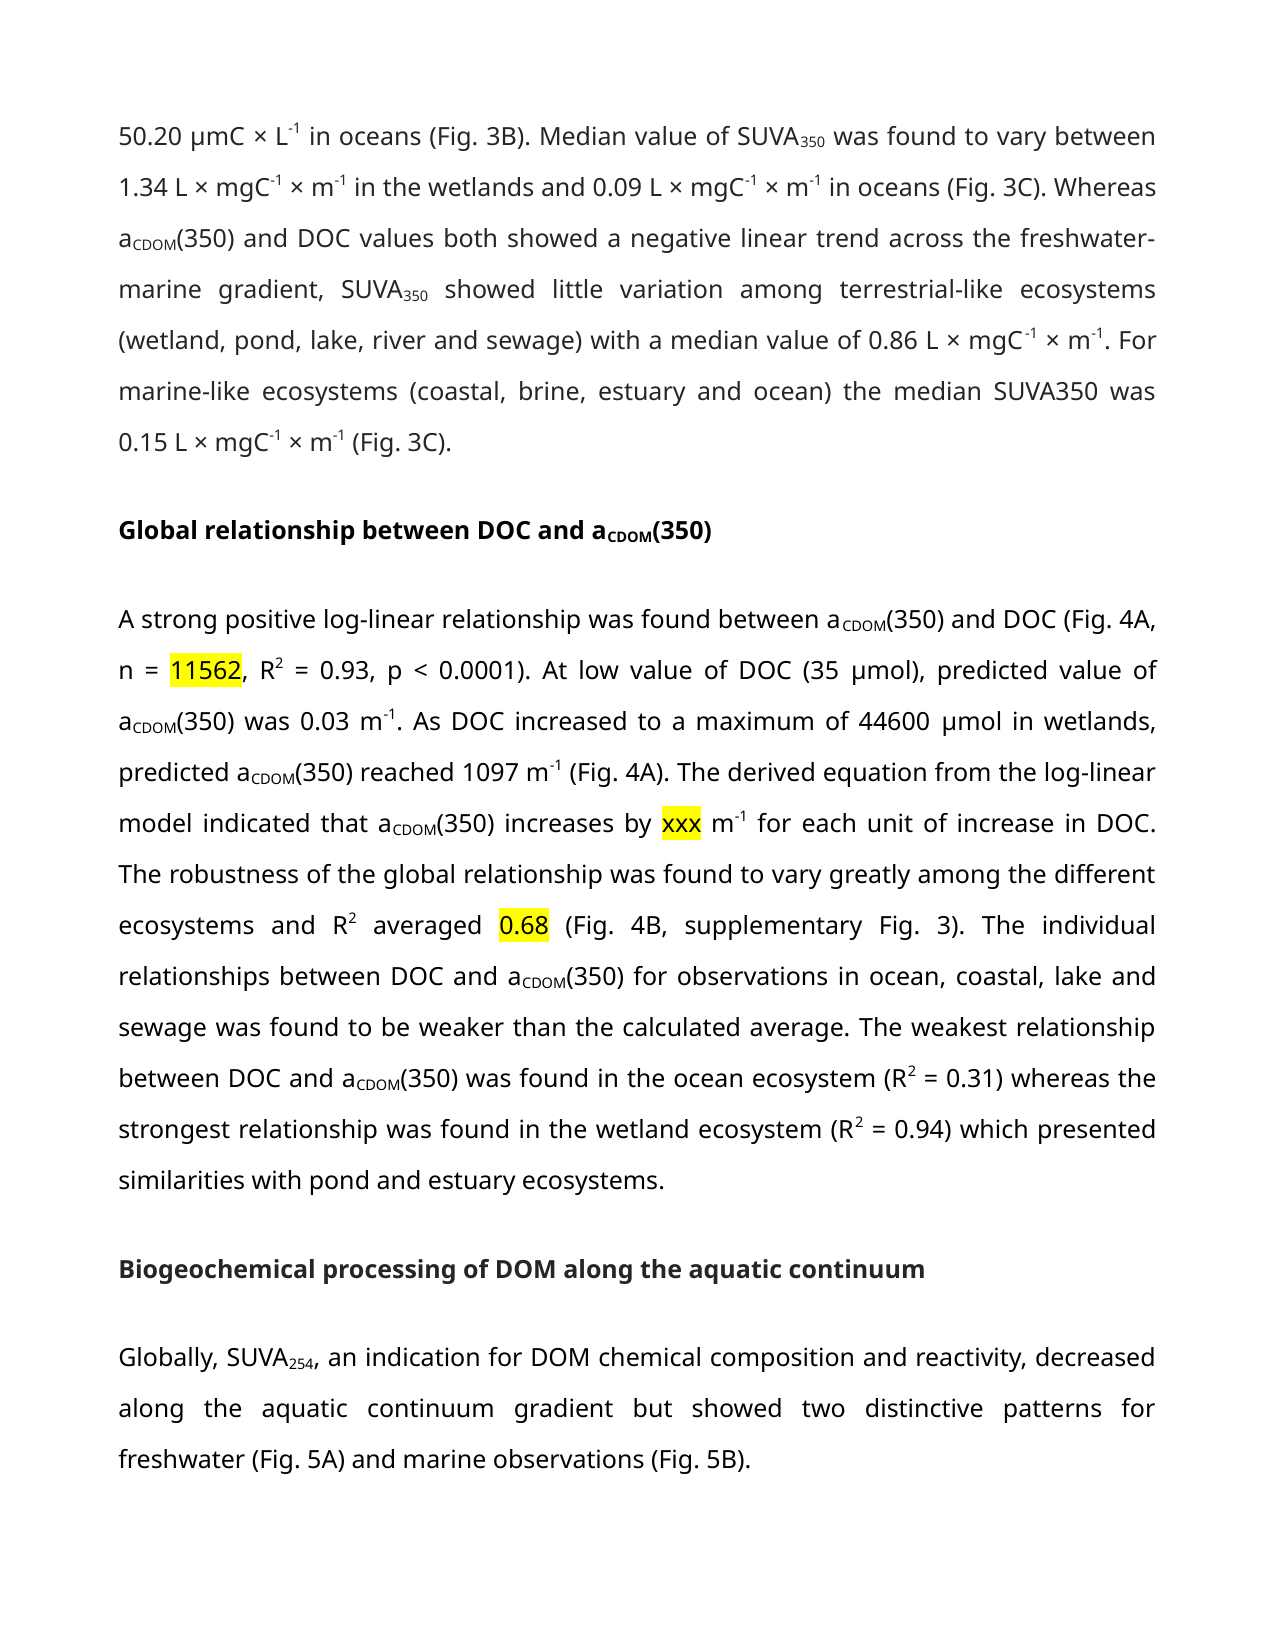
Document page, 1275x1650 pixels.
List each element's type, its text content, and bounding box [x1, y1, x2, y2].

text Globally, SUVA254, an indication for DOM chemical composition and reactivity, decreased along the aquatic continuum gradient but showed two distinctive patterns for freshwater (Fig. 5A) and marine observations (Fig. 5B). [118, 1340, 1157, 1476]
text A strong positive log-linear relationship was found between aCDOM(350) and DOC (Fig. 4A, n = 11562, R2 = 0.93, p < 0.0001). At low value of DOC (35 µmol), predicted value of aCDOM(350) was 0.03 m-1. As DOC increased to a maximum of 44600 µmol in wetlands, predicted aCDOM(350) reached 1097 m-1 (Fig. 4A). The derived equation from the log-linear model indicated that aCDOM(350) increases by xxx m-1 for each unit of increase in DOC. The robustness of the global relationship was found to vary greatly among the different ecosystems and R2 averaged 0.68 (Fig. 4B, supplementary Fig. 3). The individual relationships between DOC and aCDOM(350) for observations in ocean, coastal, lake and sewage was found to be weaker than the calculated average. The weakest relationship between DOC and aCDOM(350) was found in the ocean ecosystem (R2 = 0.31) whereas the strongest relationship was found in the wetland ecosystem (R2 = 0.94) which presented similarities with pond and estuary ecosystems. [118, 601, 1157, 1197]
text 50.20 µmC × L-1 in oceans (Fig. 3B). Median value of SUVA350 was found to vary between 1.34 L × mgC-1 × m-1 in the wetlands and 0.09 L × mgC-1 × m-1 in oceans (Fig. 3C). Whereas aCDOM(350) and DOC values both showed a negative linear trend across the freshwater-marine gradient, SUVA350 showed little variation among terrestrial-like ecosystems (wetland, pond, lake, river and sewage) with a median value of 0.86 L × mgC-1 × m-1. For marine-like ecosystems (coastal, brine, estuary and ocean) the median SUVA350 was 0.15 L × mgC-1 × m-1 (Fig. 3C). [118, 118, 1157, 458]
text Global relationship between DOC and aCDOM(350) [118, 513, 1157, 547]
text Biogeochemical processing of DOM along the aquatic continuum [118, 1251, 1157, 1286]
